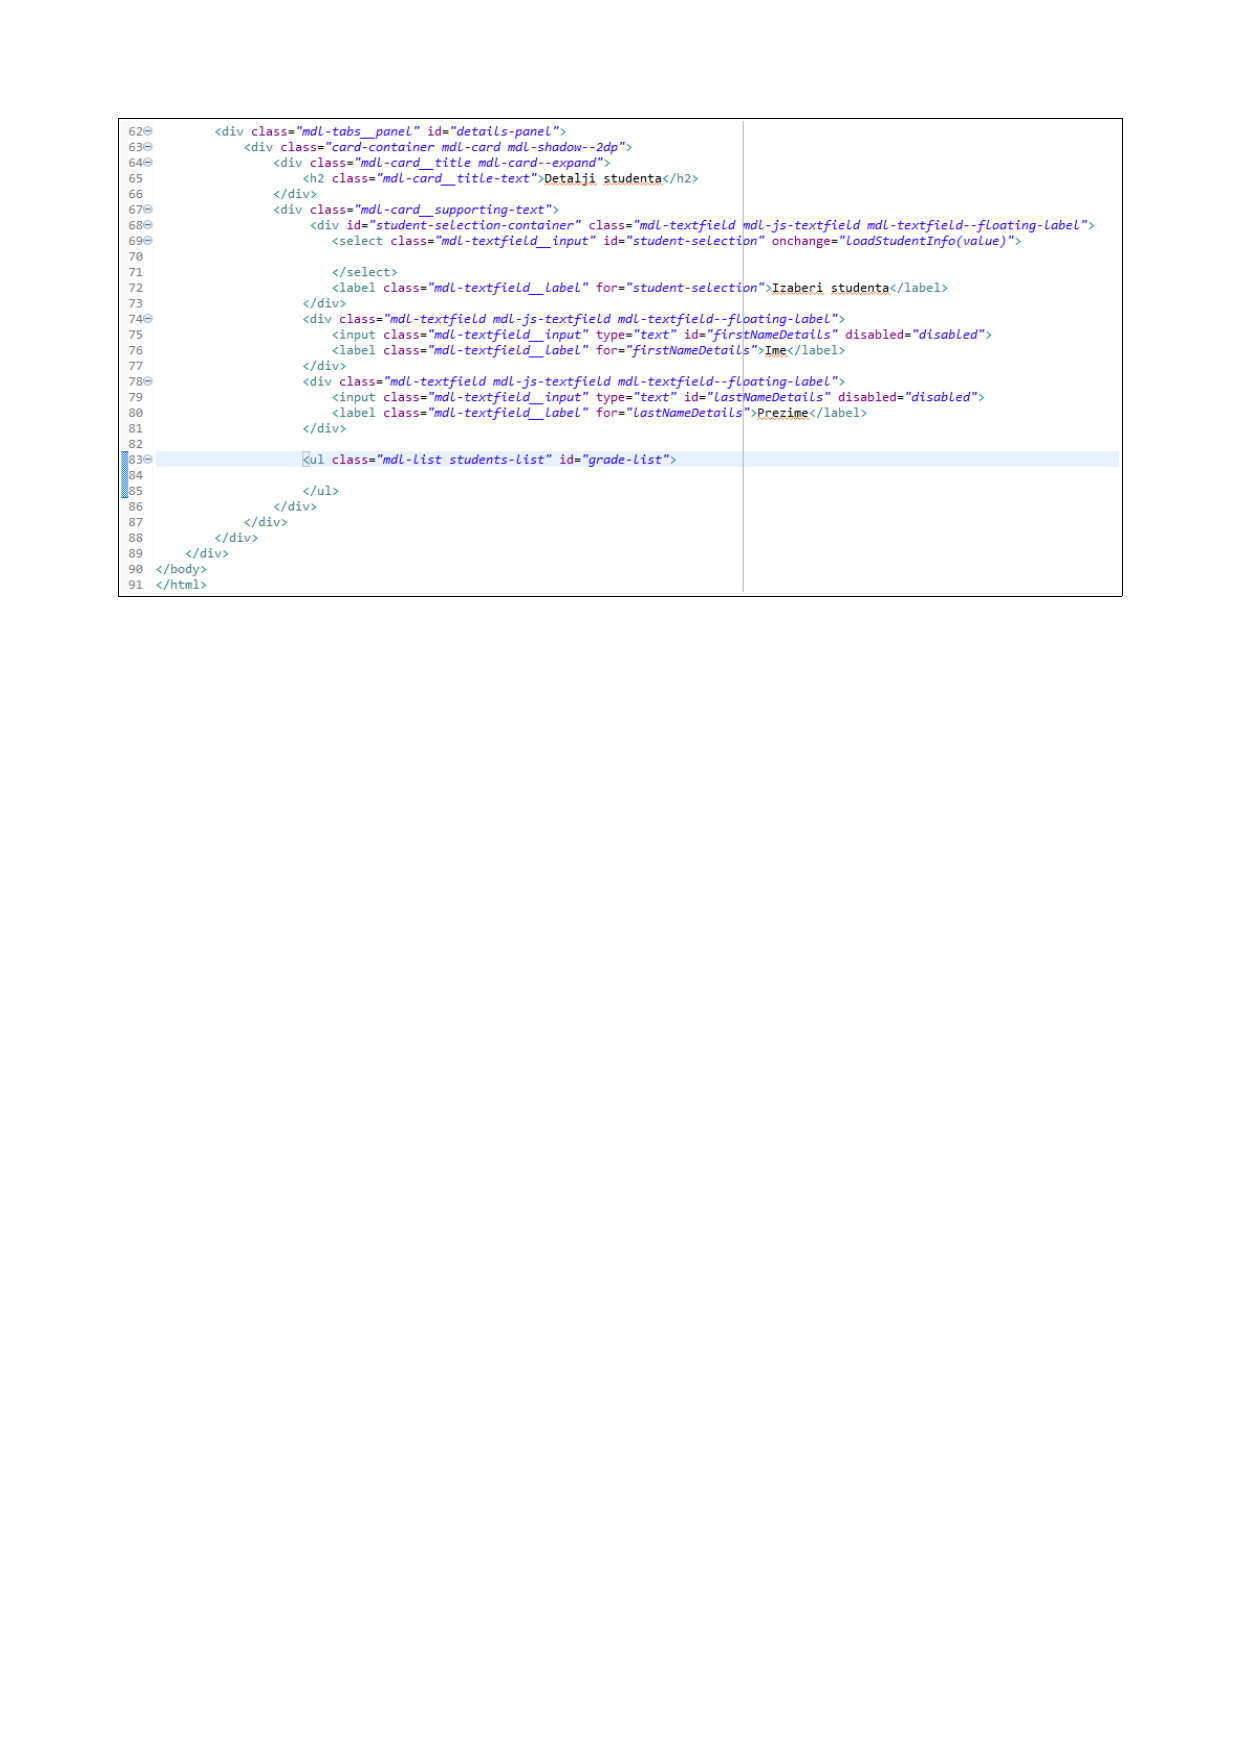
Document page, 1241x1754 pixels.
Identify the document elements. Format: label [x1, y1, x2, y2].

picture [121, 121, 1119, 594]
